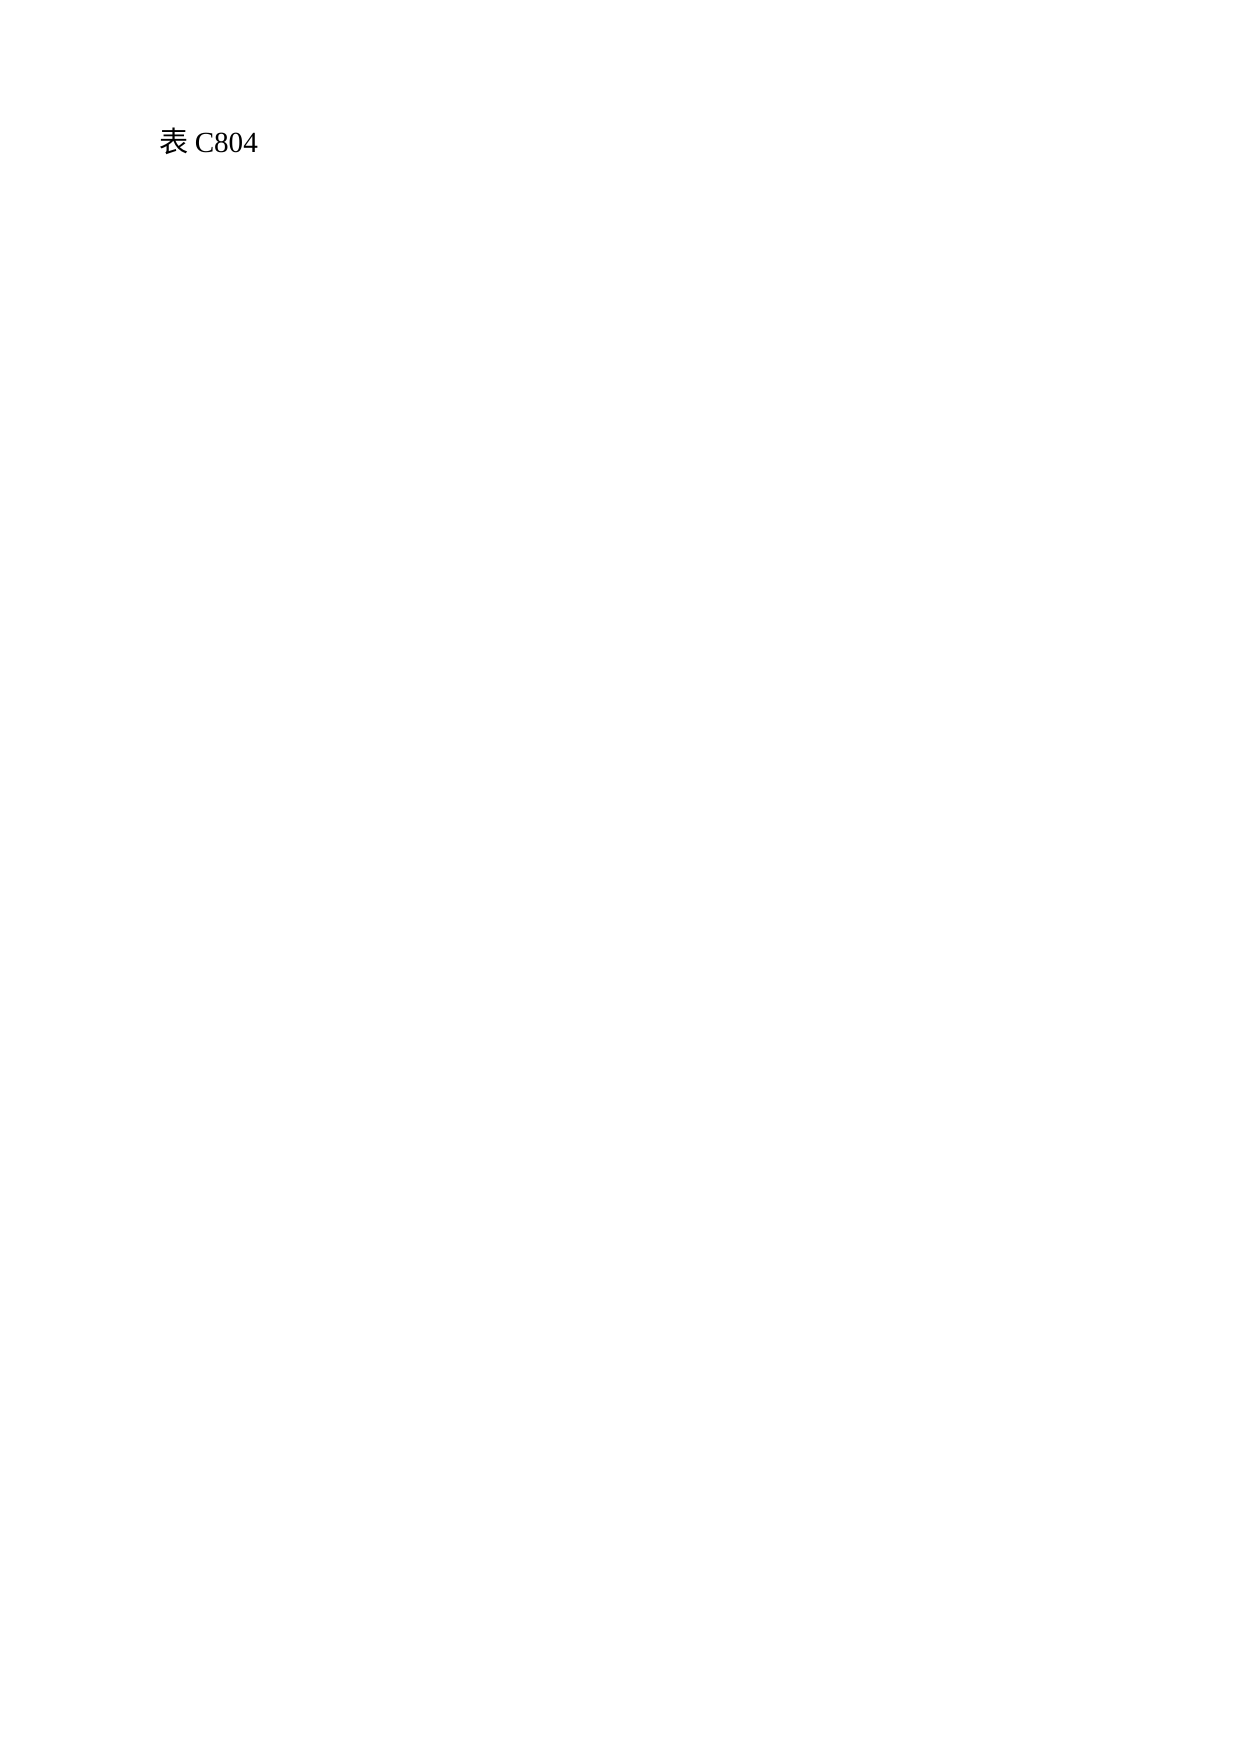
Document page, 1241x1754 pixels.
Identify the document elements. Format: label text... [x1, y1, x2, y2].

text 表C804 [159, 118, 1097, 160]
